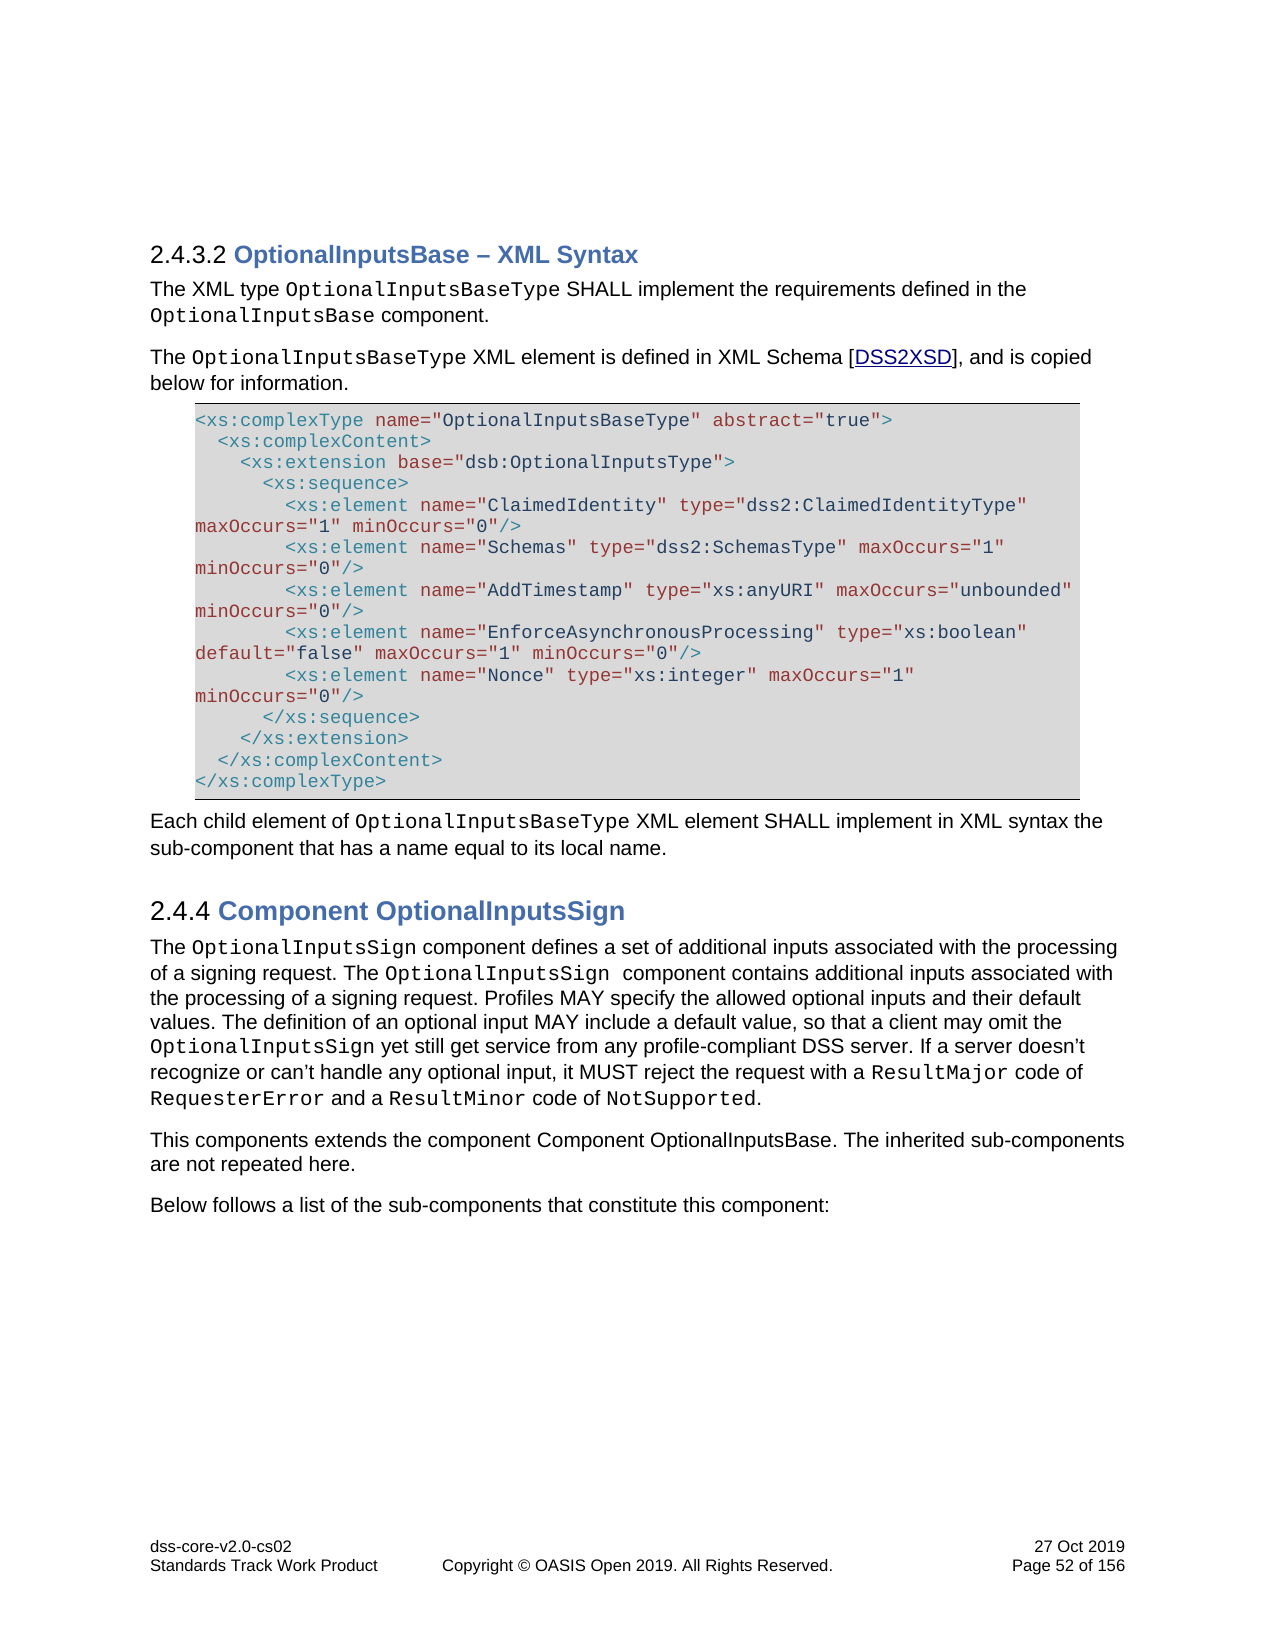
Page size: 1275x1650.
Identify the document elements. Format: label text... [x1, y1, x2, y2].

text The OptionalInputsSign component defines a set of additional inputs associated with the processing of a signing request. The OptionalInputsSign component contains additional inputs associated with the processing of a signing request. Profiles MAY specify the allowed optional inputs and their default values. The definition of an optional input MAY include a default value, so that a client may omit the OptionalInputsSign yet still get service from any profile-compliant DSS server. If a server doesn’t recognize or can’t handle any optional input, it MUST reject the request with a ResultMajor code of RequesterError and a ResultMinor code of NotSupported. [150, 934, 1125, 1112]
text <xs:sequence> [195, 467, 1080, 488]
text <xs:element name="Schemas" type="dss2:SchemasType" maxOccurs="1" minOccurs="0"/> [195, 531, 1080, 573]
subtitle OptionalInputsBase – XML Syntax [150, 239, 1125, 268]
text <xs:complexContent> [195, 424, 1080, 446]
text <xs:element name="Nonce" type="xs:integer" maxOccurs="1" minOccurs="0"/> [195, 658, 1080, 701]
text </xs:extension> [195, 722, 1080, 743]
subtitle Component OptionalInputsSign [150, 895, 1125, 926]
text The OptionalInputsBaseType XML element is defined in XML Schema [DSS2XSD], and is copied below for information. [150, 345, 1125, 395]
text The XML type OptionalInputsBaseType SHALL implement the requirements defined in the OptionalInputsBase component. [150, 277, 1125, 328]
text <xs:extension base="dsb:OptionalInputsType"> [195, 446, 1080, 467]
text <xs:element name="EnforceAsynchronousProcessing" type="xs:boolean" default="false" maxOccurs="1" minOccurs="0"/> [195, 616, 1080, 658]
text <xs:complexType name="OptionalInputsBaseType" abstract="true"> [195, 404, 1080, 424]
text This components extends the component 4.4.3. The inherited sub-components are not repeated here. [150, 1128, 1125, 1176]
text <xs:element name="AddTimestamp" type="xs:anyURI" maxOccurs="unbounded" minOccurs="0"/> [195, 573, 1080, 616]
text </xs:complexContent> [195, 743, 1080, 764]
text <xs:element name="ClaimedIdentity" type="dss2:ClaimedIdentityType" maxOccurs="1" minOccurs="0"/> [195, 488, 1080, 531]
text </xs:sequence> [195, 701, 1080, 722]
text Each child element of OptionalInputsBaseType XML element SHALL implement in XML syntax the sub-component that has a name equal to its local name. [150, 808, 1125, 860]
text </xs:complexType> [195, 764, 1080, 799]
text Below follows a list of the sub-components that constitute this component: [150, 1193, 1125, 1217]
